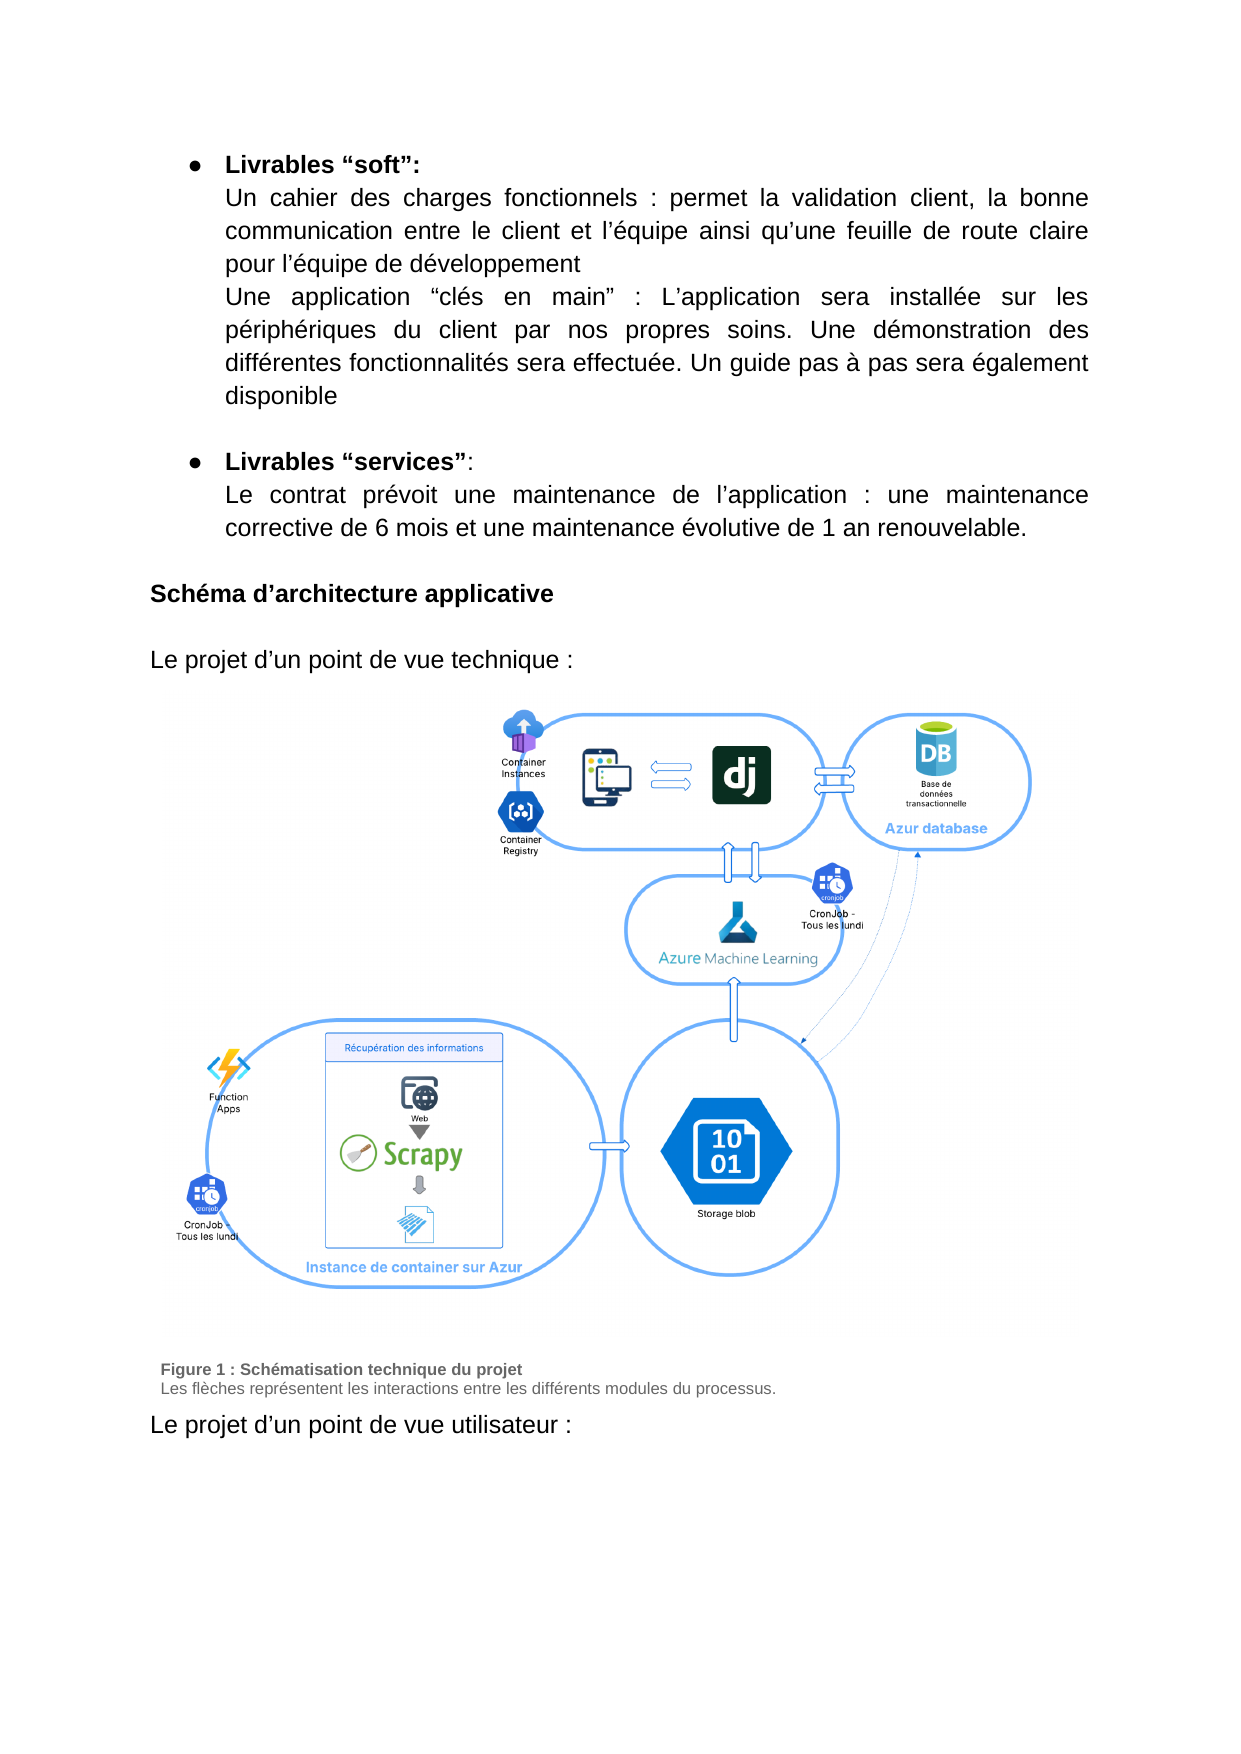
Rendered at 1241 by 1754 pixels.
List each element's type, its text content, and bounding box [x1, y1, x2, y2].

picture [161, 690, 1079, 1337]
text Le projet d’un point de vue utilisateur : [150, 1410, 1090, 1439]
table_cell Figure 1 : Schématisation technique du projet Les flèches représentent les interactions entre les différents modules du processus. [151, 1349, 1090, 1408]
text Une application “clés en main” : L’application sera installée sur les périphériques du client par nos propres soins. Une démonstration des différentes fonctionnalités sera effectuée. Un guide pas à pas sera également disponible [225, 282, 1090, 410]
text Le projet d’un point de vue technique : [150, 645, 1090, 674]
list Livrables “services”: [187, 447, 1090, 476]
list Livrables “soft”: [187, 150, 1090, 179]
text Un cahier des charges fonctionnels : permet la validation client, la bonne communication entre le client et l’équipe ainsi qu’une feuille de route claire pour l’équipe de développement [225, 183, 1090, 278]
text Schéma d’architecture applicative [150, 579, 1090, 608]
text Le contrat prévoit une maintenance de l’application : une maintenance corrective de 6 mois et une maintenance évolutive de 1 an renouvelable. [225, 480, 1090, 542]
table_header [151, 680, 1090, 1347]
